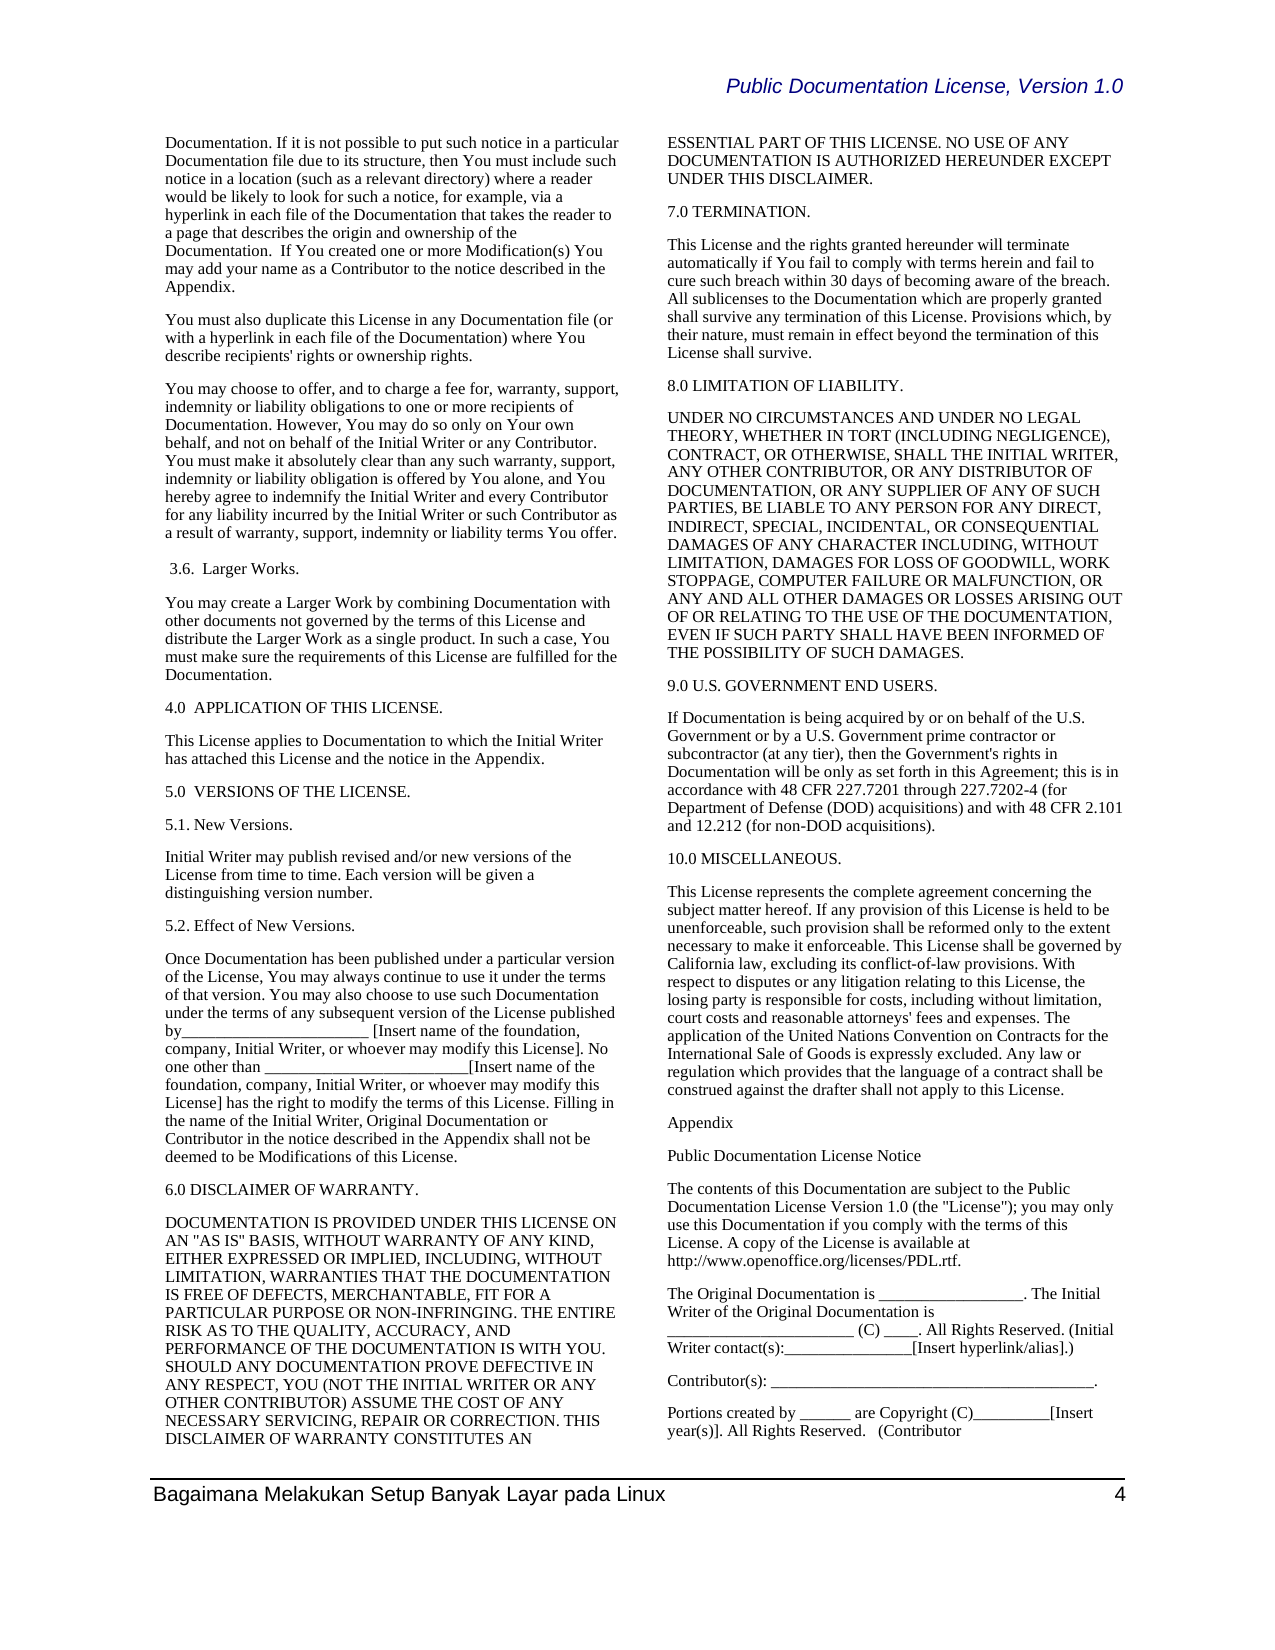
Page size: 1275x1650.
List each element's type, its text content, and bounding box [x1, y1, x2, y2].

text DOCUMENTATION IS PROVIDED UNDER THIS LICENSE ON AN "AS IS'' BASIS, WITHOUT WARRANTY OF ANY KIND, EITHER EXPRESSED OR IMPLIED, INCLUDING, WITHOUT LIMITATION, WARRANTIES THAT THE DOCUMENTATION IS FREE OF DEFECTS, MERCHANTABLE, FIT FOR A PARTICULAR PURPOSE OR NON-INFRINGING. THE ENTIRE RISK AS TO THE QUALITY, ACCURACY, AND PERFORMANCE OF THE DOCUMENTATION IS WITH YOU. SHOULD ANY DOCUMENTATION PROVE DEFECTIVE IN ANY RESPECT, YOU (NOT THE INITIAL WRITER OR ANY OTHER CONTRIBUTOR) ASSUME THE COST OF ANY NECESSARY SERVICING, REPAIR OR CORRECTION. THIS DISCLAIMER OF WARRANTY CONSTITUTES AN [165, 1214, 623, 1448]
text 5.1. New Versions. [165, 815, 623, 833]
text 5.2. Effect of New Versions. [165, 917, 623, 935]
text You may choose to offer, and to charge a fee for, warranty, support, indemnity or liability obligations to one or more recipients of Documentation. However, You may do so only on Your own behalf, and not on behalf of the Initial Writer or any Contributor. You must make it absolutely clear than any such warranty, support, indemnity or liability obligation is offered by You alone, and You hereby agree to indemnify the Initial Writer and every Contributor for any liability incurred by the Initial Writer or such Contributor as a result of warranty, support, indemnity or liability terms You offer. [165, 380, 623, 542]
text 4.0 APPLICATION OF THIS LICENSE. [165, 699, 623, 717]
text 9.0 U.S. GOVERNMENT END USERS. [667, 676, 1125, 694]
text Contributor(s): ______________________________________. [667, 1371, 1125, 1389]
text 5.0 VERSIONS OF THE LICENSE. [165, 783, 623, 801]
text UNDER NO CIRCUMSTANCES AND UNDER NO LEGAL THEORY, WHETHER IN TORT (INCLUDING NEGLIGENCE), CONTRACT, OR OTHERWISE, SHALL THE INITIAL WRITER, ANY OTHER CONTRIBUTOR, OR ANY DISTRIBUTOR OF DOCUMENTATION, OR ANY SUPPLIER OF ANY OF SUCH PARTIES, BE LIABLE TO ANY PERSON FOR ANY DIRECT, INDIRECT, SPECIAL, INCIDENTAL, OR CONSEQUENTIAL DAMAGES OF ANY CHARACTER INCLUDING, WITHOUT LIMITATION, DAMAGES FOR LOSS OF GOODWILL, WORK STOPPAGE, COMPUTER FAILURE OR MALFUNCTION, OR ANY AND ALL OTHER DAMAGES OR LOSSES ARISING OUT OF OR RELATING TO THE USE OF THE DOCUMENTATION, EVEN IF SUCH PARTY SHALL HAVE BEEN INFORMED OF THE POSSIBILITY OF SUCH DAMAGES. [667, 409, 1125, 662]
text Public Documentation License Notice [667, 1147, 1125, 1165]
text 3.6. Larger Works. [165, 557, 623, 579]
text 6.0 DISCLAIMER OF WARRANTY. [165, 1181, 623, 1199]
text The contents of this Documentation are subject to the Public Documentation License Version 1.0 (the "License"); you may only use this Documentation if you comply with the terms of this License. A copy of the License is available at http://www.openoffice.org/licenses/PDL.rtf. [667, 1180, 1125, 1270]
text You may create a Larger Work by combining Documentation with other documents not governed by the terms of this License and distribute the Larger Work as a single product. In such a case, You must make sure the requirements of this License are fulfilled for the Documentation. [165, 594, 623, 684]
text 8.0 LIMITATION OF LIABILITY. [667, 377, 1125, 394]
text Appendix [667, 1114, 1125, 1132]
text You must also duplicate this License in any Documentation file (or with a hyperlink in each file of the Documentation) where You describe recipients' rights or ownership rights. [165, 311, 623, 365]
text Initial Writer may publish revised and/or new versions of the License from time to time. Each version will be given a distinguishing version number. [165, 848, 623, 902]
text The Original Documentation is _________________. The Initial Writer of the Original Documentation is ______________________ (C) ____. All Rights Reserved. (Initial Writer contact(s):_______________[Insert hyperlink/alias].) [667, 1284, 1125, 1357]
text This License represents the complete agreement concerning the subject matter hereof. If any provision of this License is held to be unenforceable, such provision shall be reformed only to the extent necessary to make it enforceable. This License shall be governed by California law, excluding its conflict-of-law provisions. With respect to disputes or any litigation relating to this License, the losing party is responsible for costs, including without limitation, court costs and reasonable attorneys' fees and expenses. The application of the United Nations Convention on Contracts for the International Sale of Goods is expressly excluded. Any law or regulation which provides that the language of a contract shall be construed against the drafter shall not apply to this License. [667, 883, 1125, 1099]
text This License and the rights granted hereunder will terminate automatically if You fail to comply with terms herein and fail to cure such breach within 30 days of becoming aware of the breach. All sublicenses to the Documentation which are properly granted shall survive any termination of this License. Provisions which, by their nature, must remain in effect beyond the termination of this License shall survive. [667, 236, 1125, 362]
text Portions created by ______ are Copyright (C)_________[Insert year(s)]. All Rights Reserved. (Contributor [667, 1404, 1125, 1440]
text Documentation. If it is not possible to put such notice in a particular Documentation file due to its structure, then You must include such notice in a location (such as a relevant directory) where a reader would be likely to look for such a notice, for example, via a hyperlink in each file of the Documentation that takes the reader to a page that describes the origin and ownership of the Documentation. If You created one or more Modification(s) You may add your name as a Contributor to the notice described in the Appendix. [165, 134, 623, 296]
text ESSENTIAL PART OF THIS LICENSE. NO USE OF ANY DOCUMENTATION IS AUTHORIZED HEREUNDER EXCEPT UNDER THIS DISCLAIMER. [667, 134, 1125, 188]
text 10.0 MISCELLANEOUS. [667, 850, 1125, 868]
text 7.0 TERMINATION. [667, 203, 1125, 221]
text If Documentation is being acquired by or on behalf of the U.S. Government or by a U.S. Government prime contractor or subcontractor (at any tier), then the Government's rights in Documentation will be only as set forth in this Agreement; this is in accordance with 48 CFR 227.7201 through 227.7202-4 (for Department of Defense (DOD) acquisitions) and with 48 CFR 2.101 and 12.212 (for non-DOD acquisitions). [667, 709, 1125, 835]
text Once Documentation has been published under a particular version of the License, You may always continue to use it under the terms of that version. You may also choose to use such Documentation under the terms of any subsequent version of the License published by______________________ [Insert name of the foundation, company, Initial Writer, or whoever may modify this License]. No one other than ________________________[Insert name of the foundation, company, Initial Writer, or whoever may modify this License] has the right to modify the terms of this License. Filling in the name of the Initial Writer, Original Documentation or Contributor in the notice described in the Appendix shall not be deemed to be Modifications of this License. [165, 950, 623, 1166]
text This License applies to Documentation to which the Initial Writer has attached this License and the notice in the Appendix. [165, 732, 623, 768]
